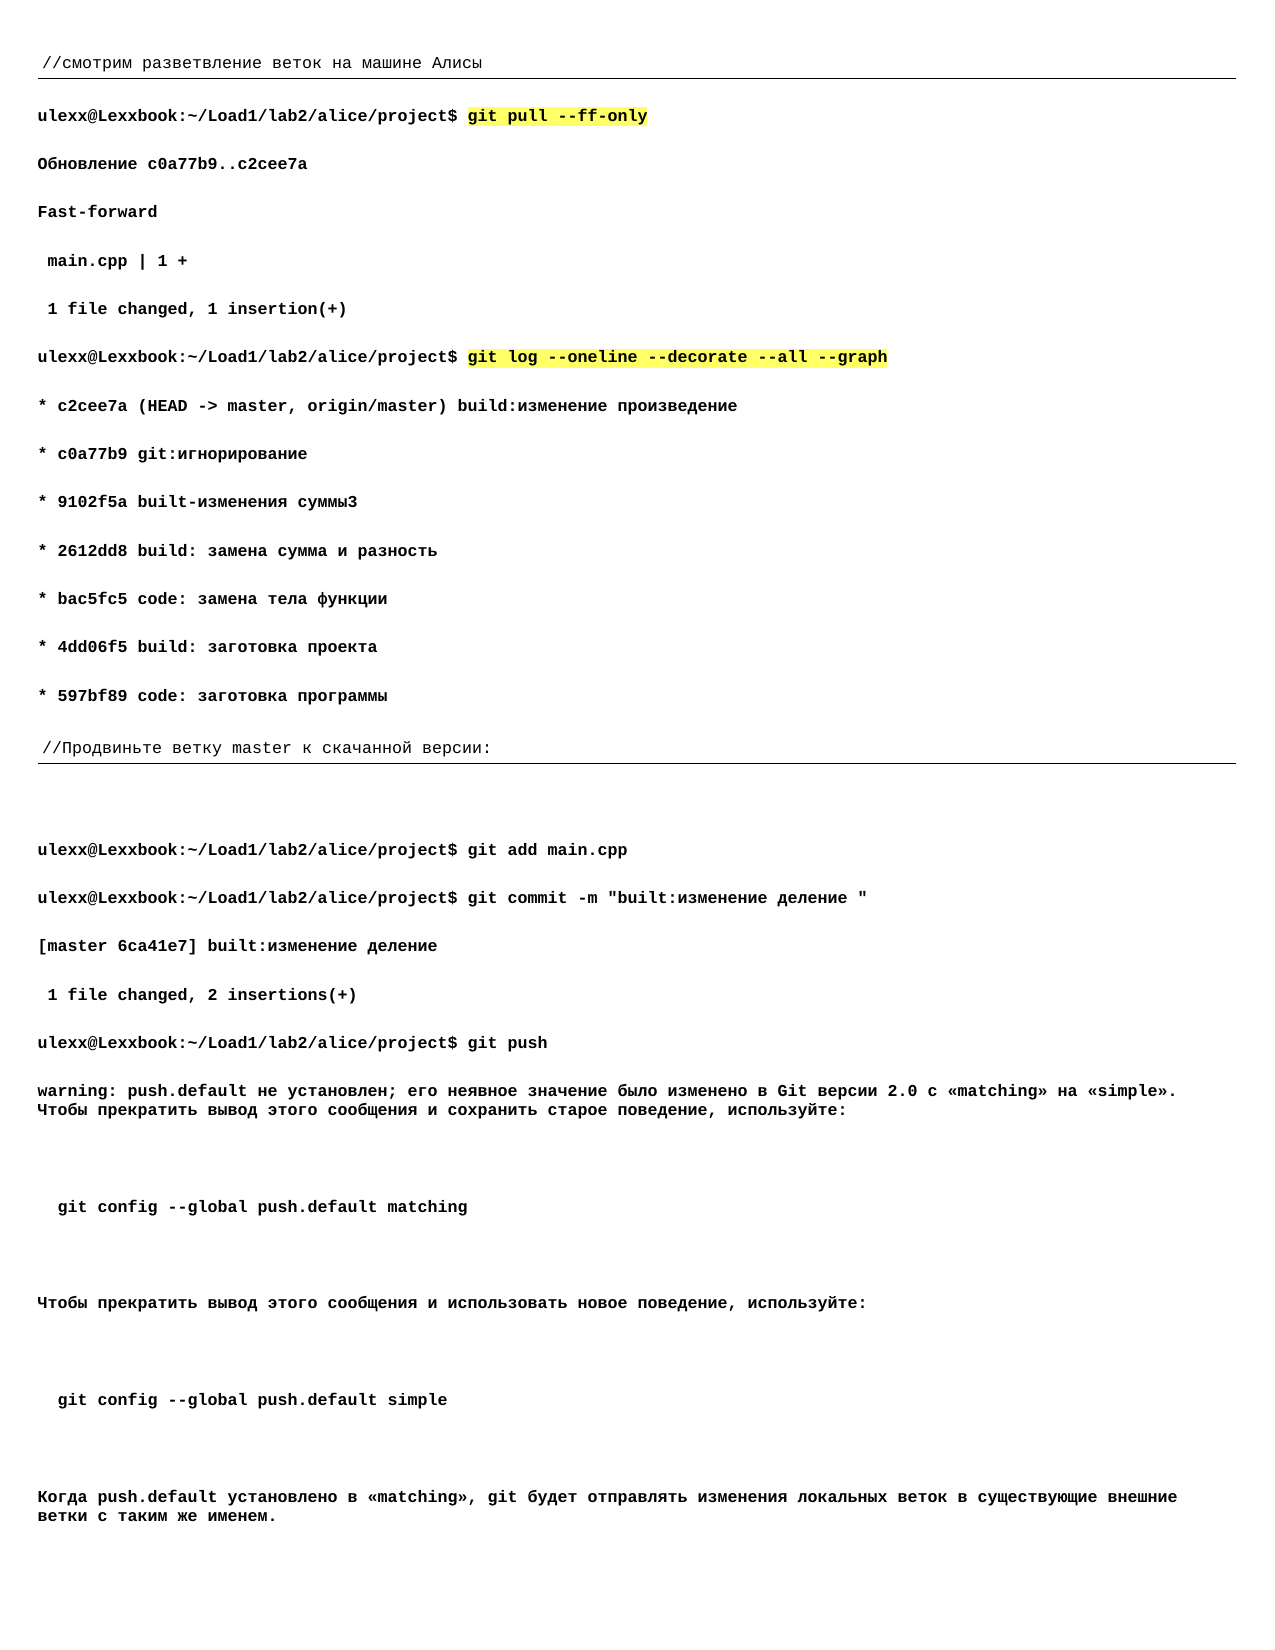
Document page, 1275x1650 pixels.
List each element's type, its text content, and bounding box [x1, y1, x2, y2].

text Fast-forward [37, 204, 1236, 223]
text * c2cee7a (HEAD -> master, origin/master) build:изменение произведение [37, 397, 1236, 416]
text git config --global push.default matching [37, 1198, 1236, 1217]
text //смотрим разветвление веток на машине Алисы [37, 50, 1236, 78]
text //Продвиньте ветку master к скачанной версии: [37, 736, 1236, 763]
text * 597bf89 code: заготовка программы [37, 687, 1236, 706]
text ulexx@Lexxbook:~/Load1/lab2/alice/project$ git pull --ff-only [37, 107, 1236, 126]
text ulexx@Lexxbook:~/Load1/lab2/alice/project$ git log --oneline --decorate --all --graph [37, 349, 1236, 368]
text * 9102f5a built-изменения суммы3 [37, 494, 1236, 513]
text git config --global push.default simple [37, 1392, 1236, 1410]
text * bac5fc5 code: замена тела функции [37, 591, 1236, 609]
text ulexx@Lexxbook:~/Load1/lab2/alice/project$ git commit -m "built:изменение деление " [37, 889, 1236, 908]
text [master 6ca41e7] built:изменение деление [37, 938, 1236, 957]
text warning: push.default не установлен; его неявное значение было изменено в Git версии 2.0 с «matching» на «simple». Чтобы прекратить вывод этого сообщения и сохранить старое поведение, используйте: [37, 1083, 1236, 1120]
text Чтобы прекратить вывод этого сообщения и использовать новое поведение, используйте: [37, 1295, 1236, 1314]
text 1 file changed, 2 insertions(+) [37, 986, 1236, 1005]
text main.cpp | 1 + [37, 252, 1236, 271]
text * 2612dd8 build: замена сумма и разность [37, 542, 1236, 561]
text ulexx@Lexxbook:~/Load1/lab2/alice/project$ git add main.cpp [37, 841, 1236, 860]
text ulexx@Lexxbook:~/Load1/lab2/alice/project$ git push [37, 1034, 1236, 1053]
text 1 file changed, 1 insertion(+) [37, 301, 1236, 319]
text * 4dd06f5 build: заготовка проекта [37, 639, 1236, 658]
text Обновление c0a77b9..c2cee7a [37, 156, 1236, 174]
text Когда push.default установлено в «matching», git будет отправлять изменения локальных веток в существующие внешние ветки с таким же именем. [37, 1488, 1236, 1526]
text * c0a77b9 git:игнорирование [37, 446, 1236, 464]
